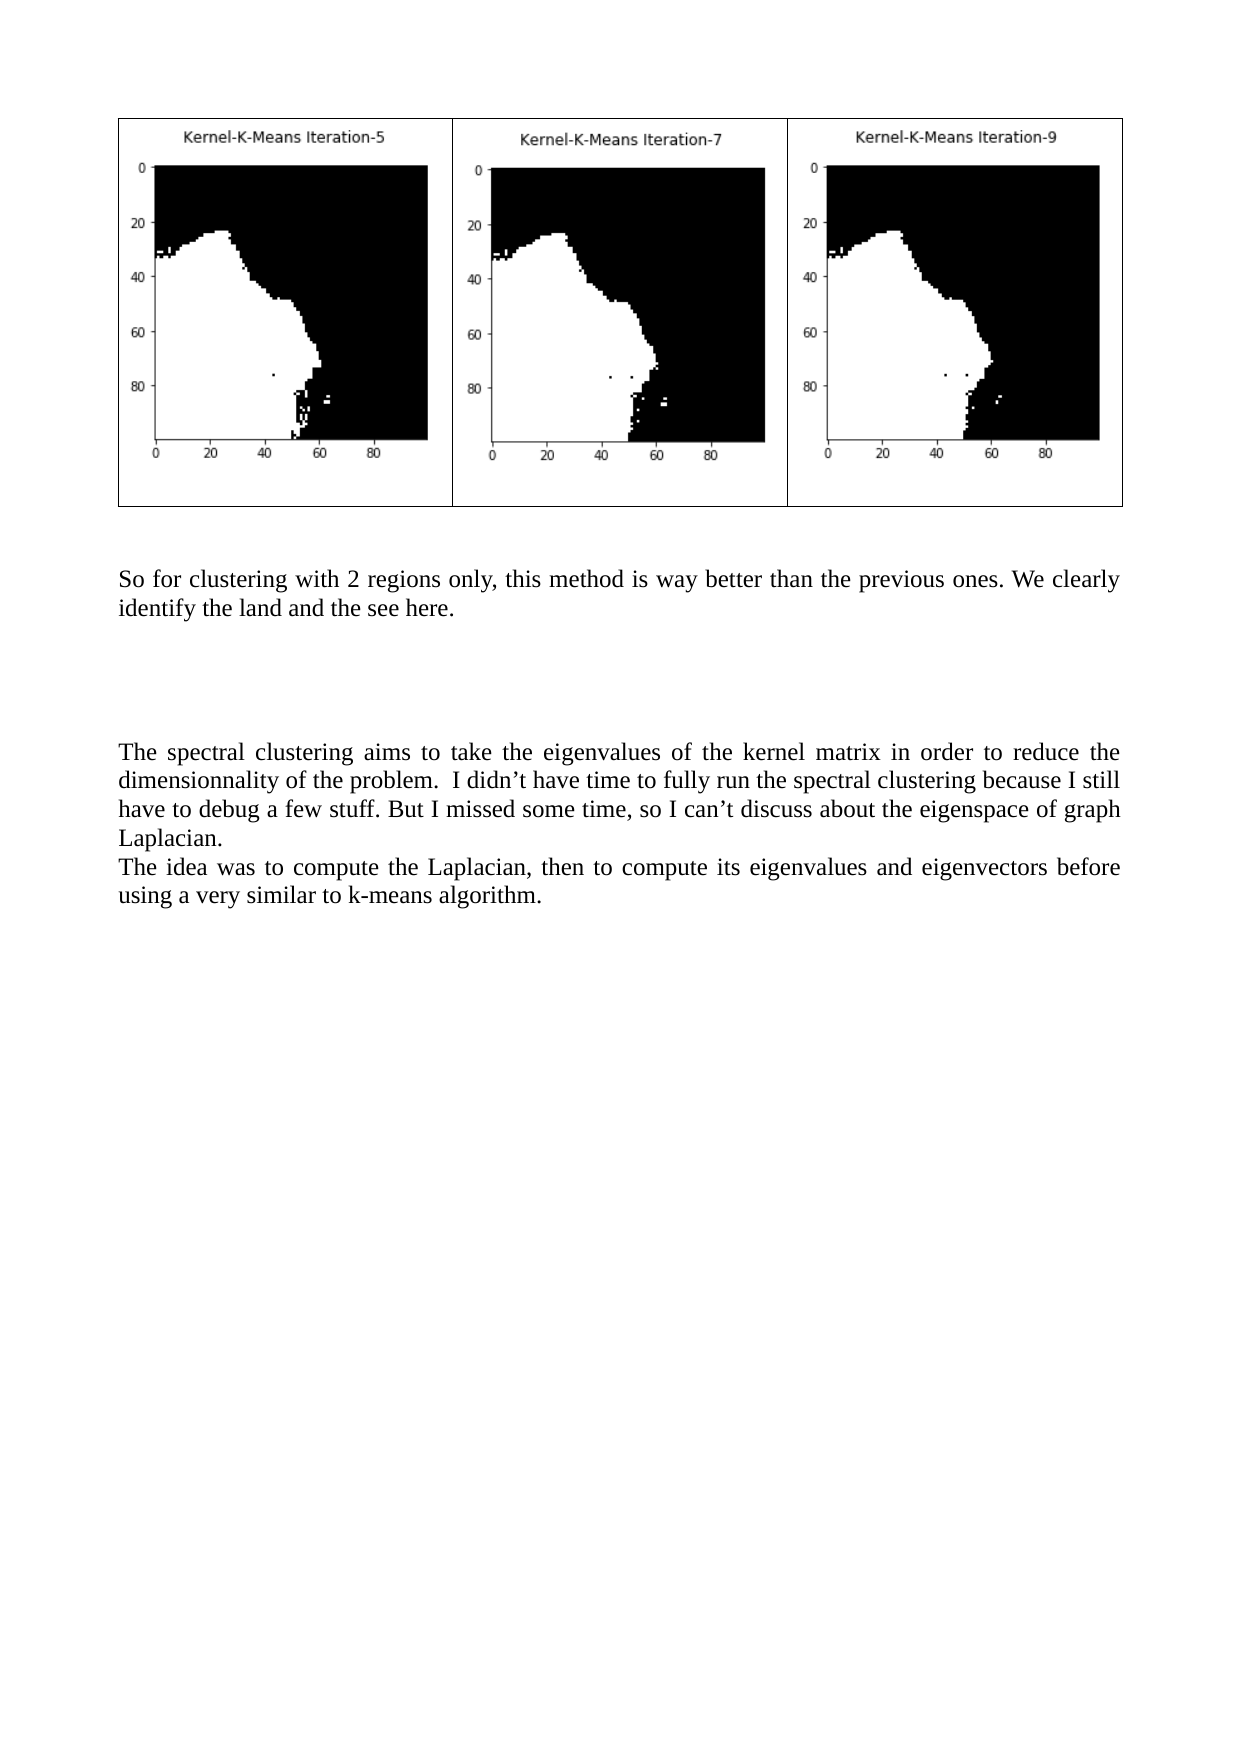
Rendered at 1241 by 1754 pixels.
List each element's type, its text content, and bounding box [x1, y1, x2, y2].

table_cell [119, 119, 452, 506]
table_cell [453, 119, 787, 506]
table_cell [788, 119, 1122, 506]
text The idea was to compute the Laplacian, then to compute its eigenvalues and eigenvectors before using a very similar to k-means algorithm. [118, 852, 1122, 909]
picture [798, 125, 1111, 472]
picture [127, 125, 443, 468]
text So for clustering with 2 regions only, this method is way better than the previous ones. We clearly identify the land and the see here. [118, 564, 1122, 622]
picture [461, 125, 779, 469]
text The spectral clustering aims to take the eigenvalues of the kernel matrix in order to reduce the dimensionnality of the problem. I didn’t have time to fully run the spectral clustering because I still have to debug a few stuff. But I missed some time, so I can’t discuss about the eigenspace of graph Laplacian. [118, 737, 1122, 852]
